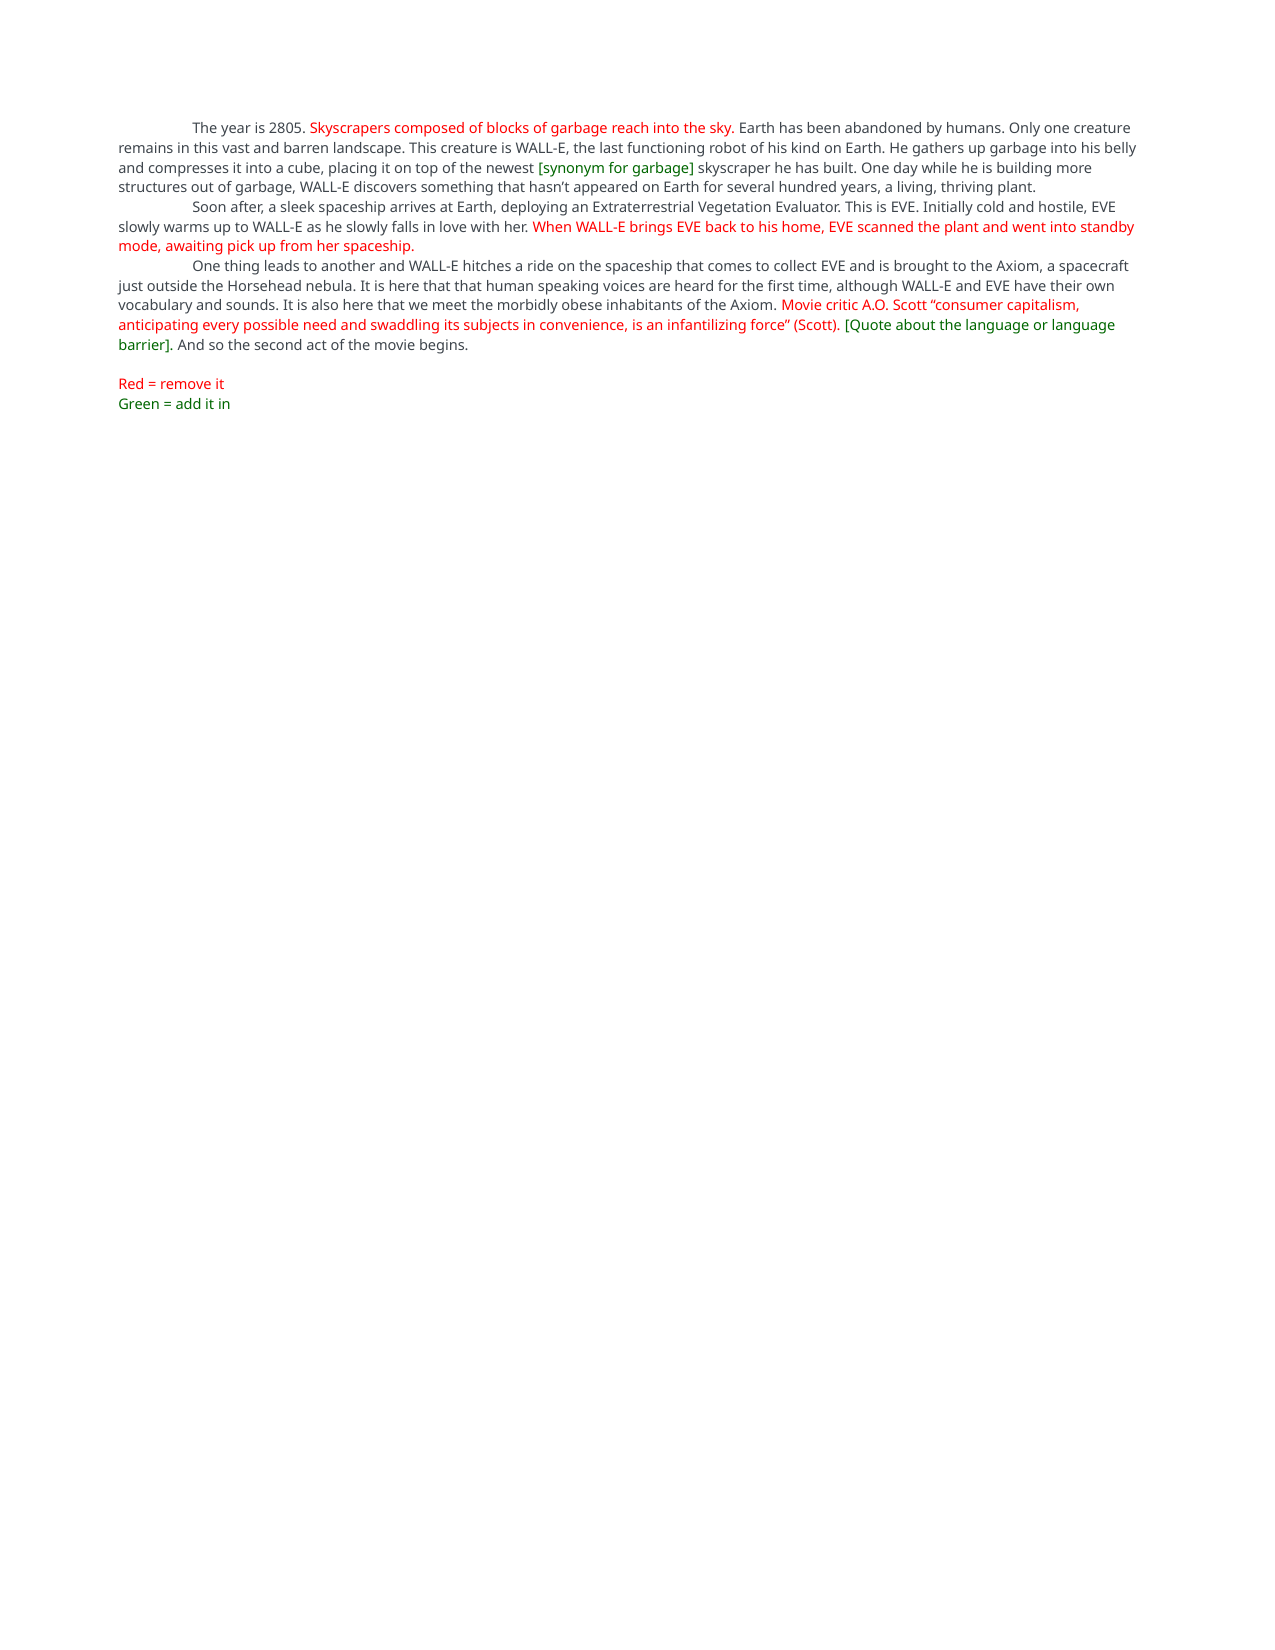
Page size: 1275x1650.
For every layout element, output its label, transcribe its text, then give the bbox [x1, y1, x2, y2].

text One thing leads to another and WALL-E hitches a ride on the spaceship that comes to collect EVE and is brought to the Axiom, a spacecraft just outside the Horsehead nebula. It is here that that human speaking voices are heard for the first time, although WALL-E and EVE have their own vocabulary and sounds. It is also here that we meet the morbidly obese inhabitants of the Axiom. Movie critic A.O. Scott “consumer capitalism, anticipating every possible need and swaddling its subjects in convenience, is an infantilizing force” (Scott). [Quote about the language or language barrier]. And so the second act of the movie begins. [118, 256, 1157, 354]
text Red = remove it [118, 374, 1157, 394]
text Green = add it in [118, 394, 1157, 413]
text The year is 2805. Skyscrapers composed of blocks of garbage reach into the sky. Earth has been abandoned by humans. Only one creature remains in this vast and barren landscape. This creature is WALL-E, the last functioning robot of his kind on Earth. He gathers up garbage into his belly and compresses it into a cube, placing it on top of the newest [synonym for garbage] skyscraper he has built. One day while he is building more structures out of garbage, WALL-E discovers something that hasn’t appeared on Earth for several hundred years, a living, thriving plant. [118, 118, 1157, 197]
text Soon after, a sleek spaceship arrives at Earth, deploying an Extraterrestrial Vegetation Evaluator. This is EVE. Initially cold and hostile, EVE slowly warms up to WALL-E as he slowly falls in love with her. When WALL-E brings EVE back to his home, EVE scanned the plant and went into standby mode, awaiting pick up from her spaceship. [118, 197, 1157, 256]
